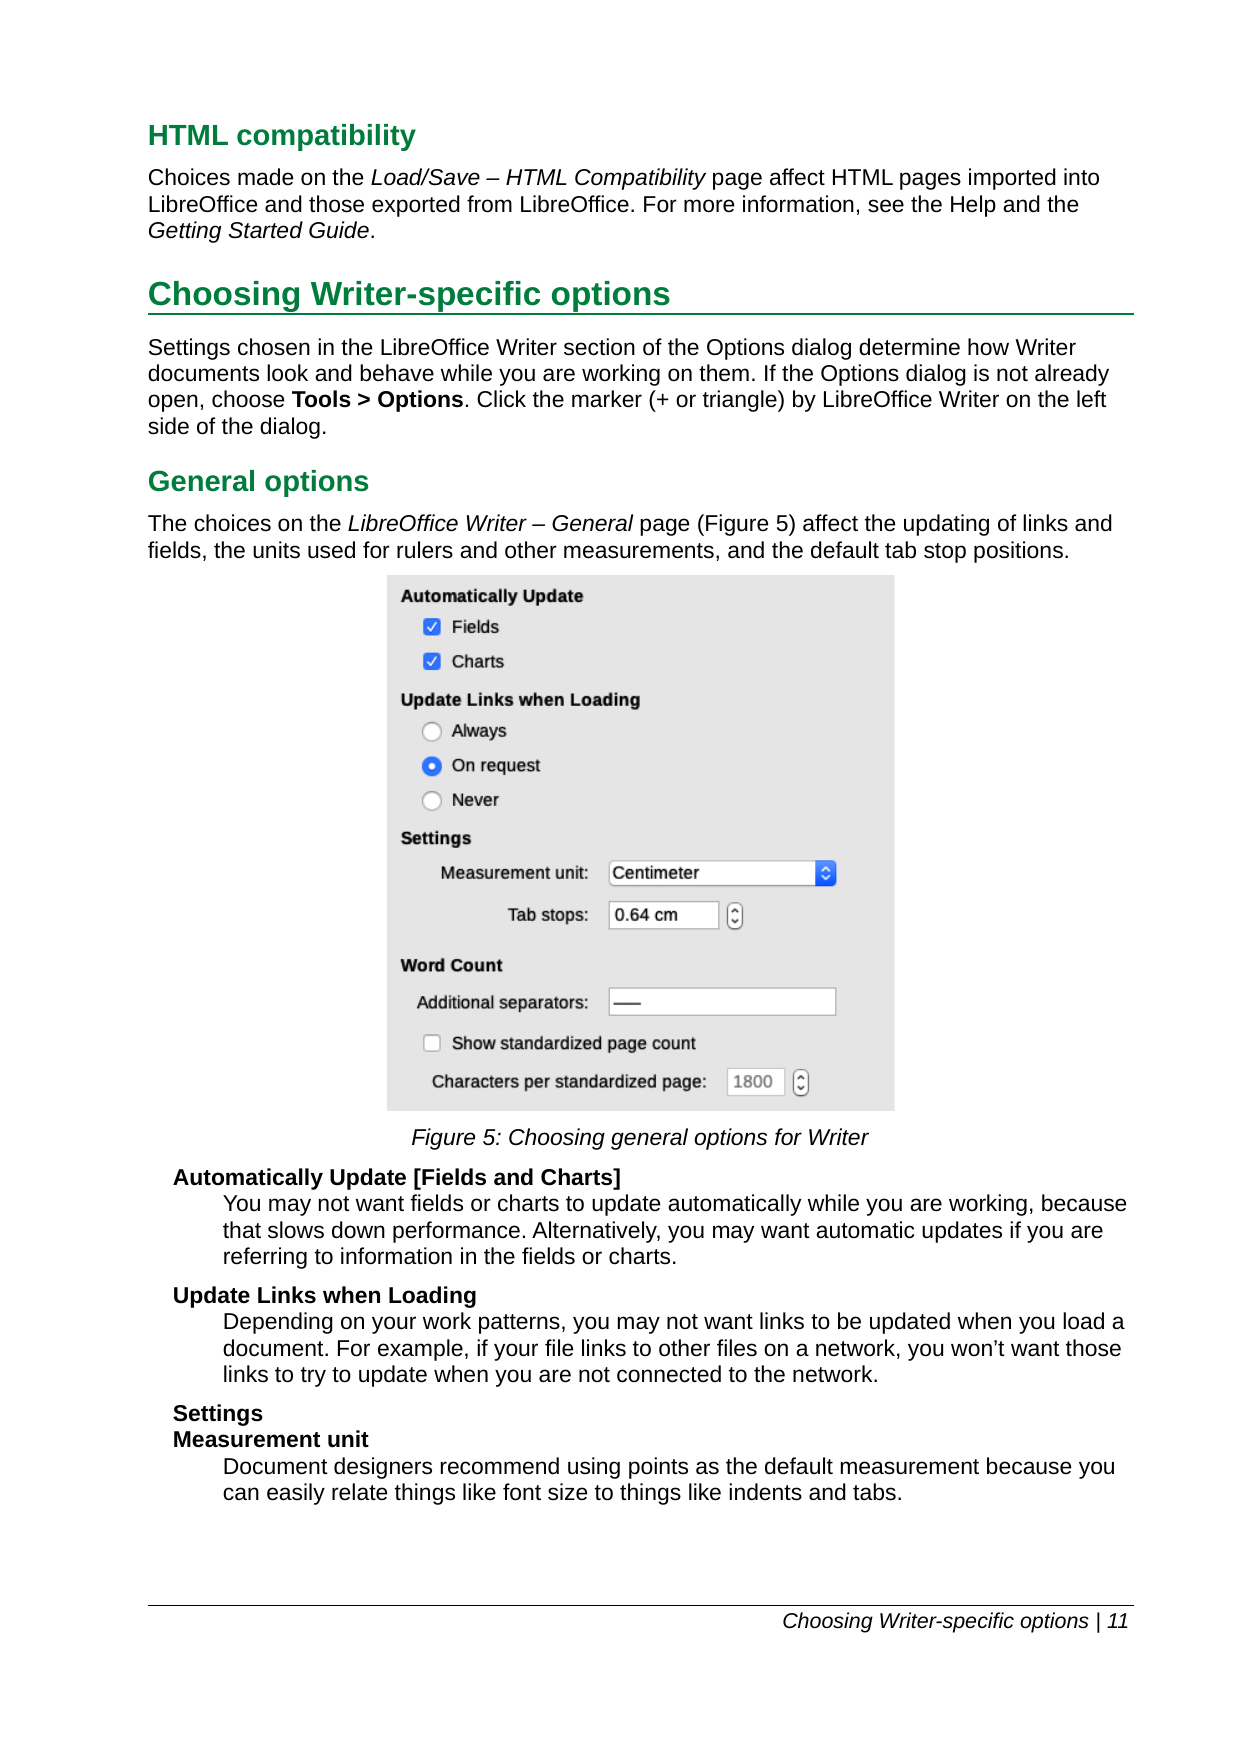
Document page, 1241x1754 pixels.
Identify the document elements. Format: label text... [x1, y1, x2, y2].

text Automatically Update [Fields and Charts] [173, 1164, 1134, 1190]
text You may not want fields or charts to update automatically while you are working, because that slows down performance. Alternatively, you may want automatic updates if you are referring to information in the fields or charts. [223, 1190, 1134, 1269]
subtitle Choosing Writer-specific options [148, 274, 1134, 313]
subtitle General options [148, 464, 1134, 498]
text Figure 5: Choosing general options for Writer [386, 1123, 896, 1150]
list Settings chosen in the LibreOffice Writer section of the Options dialog determine how Writer documents look and behave while you are working on them. If the Options dialog is not already open, choose Tools > Options. Click the marker (+ or triangle) by LibreOffice Writer on the left side of the dialog. [148, 334, 1134, 439]
text Choices made on the Load/Save – HTML Compatibility page affect HTML pages imported into LibreOffice and those exported from LibreOffice. For more information, see the Help and the Getting Started Guide. [148, 164, 1134, 243]
text The choices on the LibreOffice Writer – General page (Figure 5) affect the updating of links and fields, the units used for rulers and other measurements, and the default tab stop positions. [148, 510, 1134, 563]
subtitle HTML compatibility [148, 118, 1134, 152]
text Depending on your work patterns, you may not want links to be updated when you load a document. For example, if your file links to other files on a network, you won’t want those links to try to update when you are not connected to the network. [223, 1308, 1134, 1387]
text Document designers recommend using points as the default measurement because you can easily relate things like font size to things like indents and tabs. [223, 1453, 1134, 1505]
text Measurement unit [173, 1426, 1134, 1453]
text Update Links when Loading [173, 1282, 1134, 1308]
text Settings [173, 1400, 1134, 1426]
picture [386, 575, 895, 1111]
